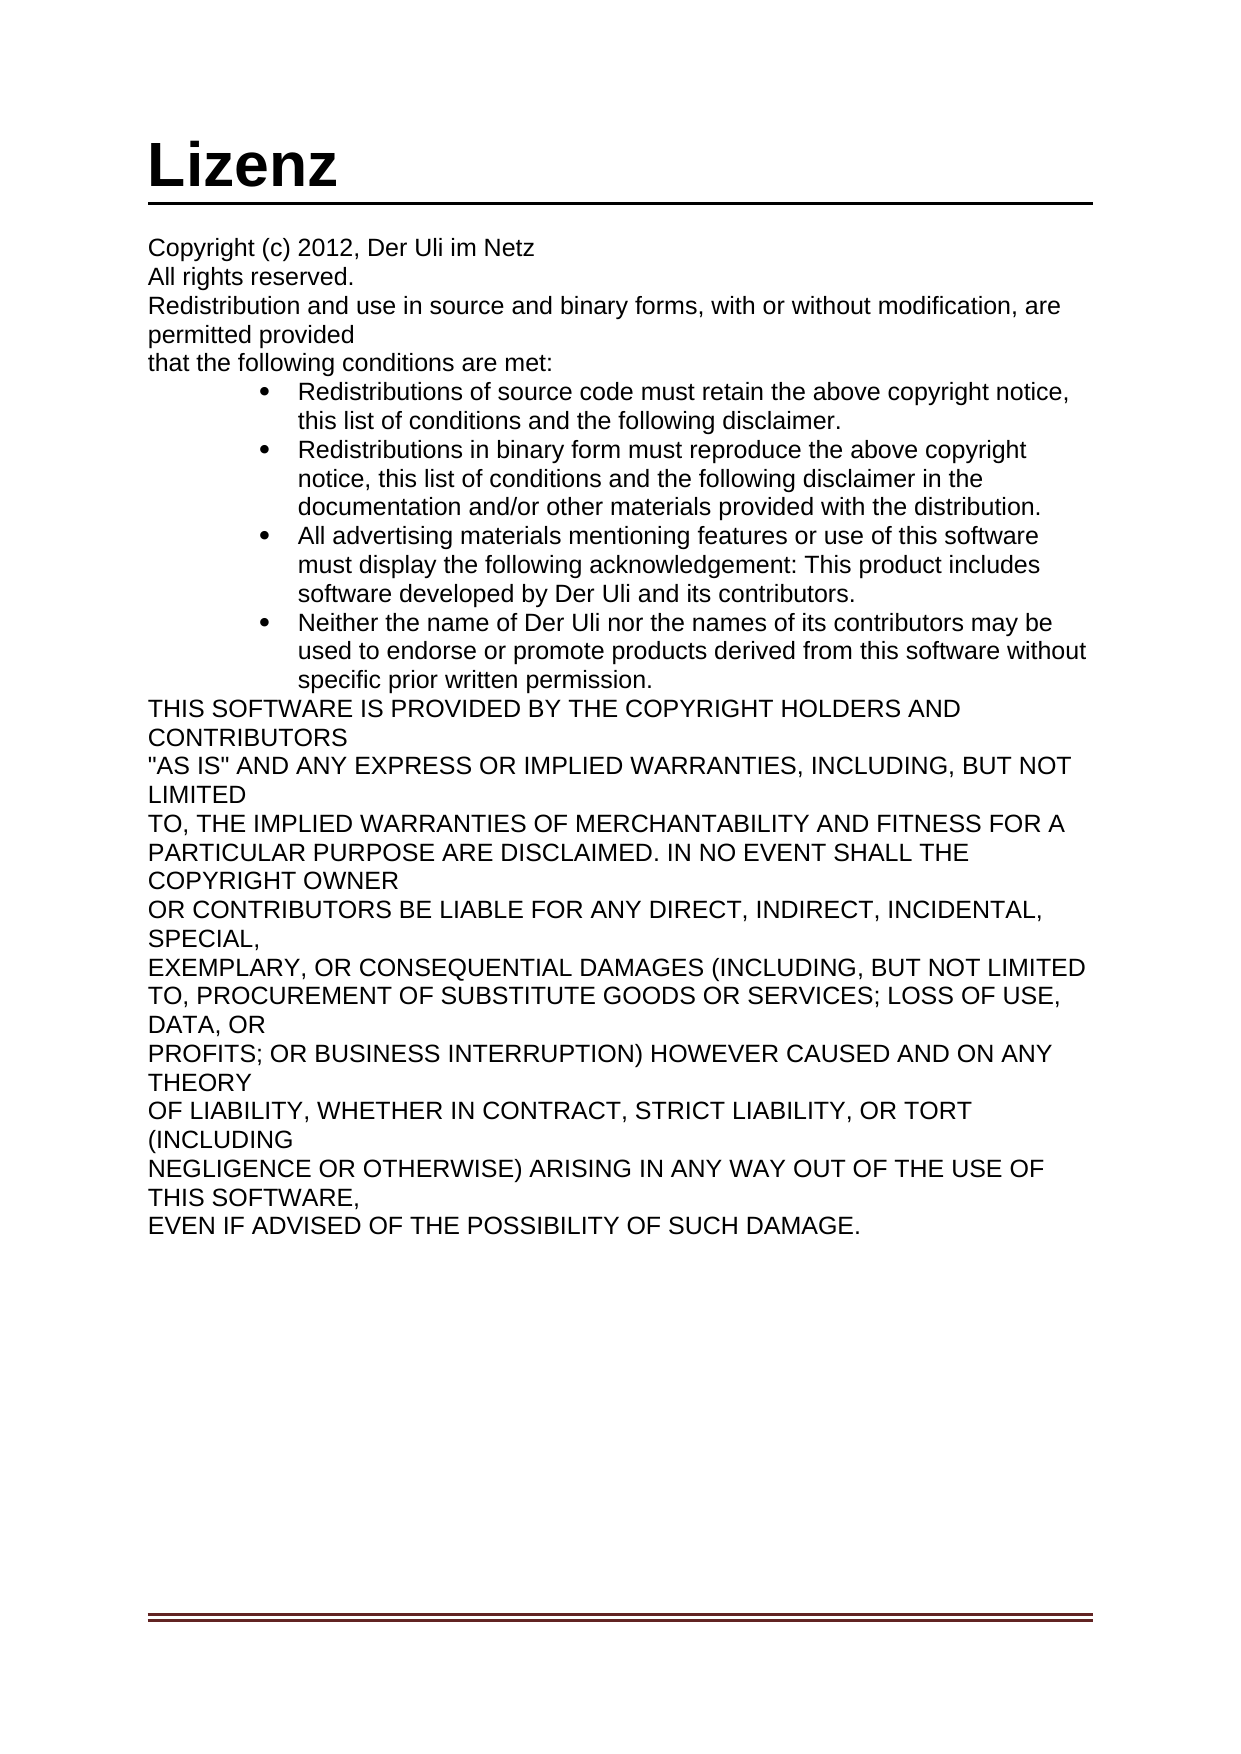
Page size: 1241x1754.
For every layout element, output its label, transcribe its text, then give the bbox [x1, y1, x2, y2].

text EVEN IF ADVISED OF THE POSSIBILITY OF SUCH DAMAGE. [148, 1211, 1093, 1240]
text TO, THE IMPLIED WARRANTIES OF MERCHANTABILITY AND FITNESS FOR A [148, 809, 1093, 838]
text PROFITS; OR BUSINESS INTERRUPTION) HOWEVER CAUSED AND ON ANY THEORY [148, 1039, 1093, 1096]
list All advertising materials mentioning features or use of this software must display the following acknowledgement: This product includes software developed by Der Uli and its contributors. [260, 521, 1093, 607]
list Redistributions of source code must retain the above copyright notice, this list of conditions and the following disclaimer. [260, 377, 1093, 435]
text All rights reserved. [148, 262, 1093, 291]
list Neither the name of Der Uli nor the names of its contributors may be used to endorse or promote products derived from this software without specific prior written permission. [260, 607, 1093, 694]
text EXEMPLARY, OR CONSEQUENTIAL DAMAGES (INCLUDING, BUT NOT LIMITED [148, 953, 1093, 981]
text OF LIABILITY, WHETHER IN CONTRACT, STRICT LIABILITY, OR TORT (INCLUDING [148, 1096, 1093, 1154]
text OR CONTRIBUTORS BE LIABLE FOR ANY DIRECT, INDIRECT, INCIDENTAL, SPECIAL, [148, 895, 1093, 953]
text TO, PROCUREMENT OF SUBSTITUTE GOODS OR SERVICES; LOSS OF USE, DATA, OR [148, 981, 1093, 1039]
list Redistributions in binary form must reproduce the above copyright notice, this list of conditions and the following disclaimer in the documentation and/or other materials provided with the distribution. [260, 435, 1093, 521]
text PARTICULAR PURPOSE ARE DISCLAIMED. IN NO EVENT SHALL THE COPYRIGHT OWNER [148, 838, 1093, 895]
text that the following conditions are met: [148, 348, 1093, 377]
text THIS SOFTWARE IS PROVIDED BY THE COPYRIGHT HOLDERS AND CONTRIBUTORS [148, 694, 1093, 751]
text Lizenz [148, 128, 1093, 202]
text Copyright (c) 2012, Der Uli im Netz [148, 233, 1093, 262]
text Redistribution and use in source and binary forms, with or without modification, are permitted provided [148, 291, 1093, 348]
text NEGLIGENCE OR OTHERWISE) ARISING IN ANY WAY OUT OF THE USE OF THIS SOFTWARE, [148, 1154, 1093, 1211]
text "AS IS" AND ANY EXPRESS OR IMPLIED WARRANTIES, INCLUDING, BUT NOT LIMITED [148, 751, 1093, 809]
